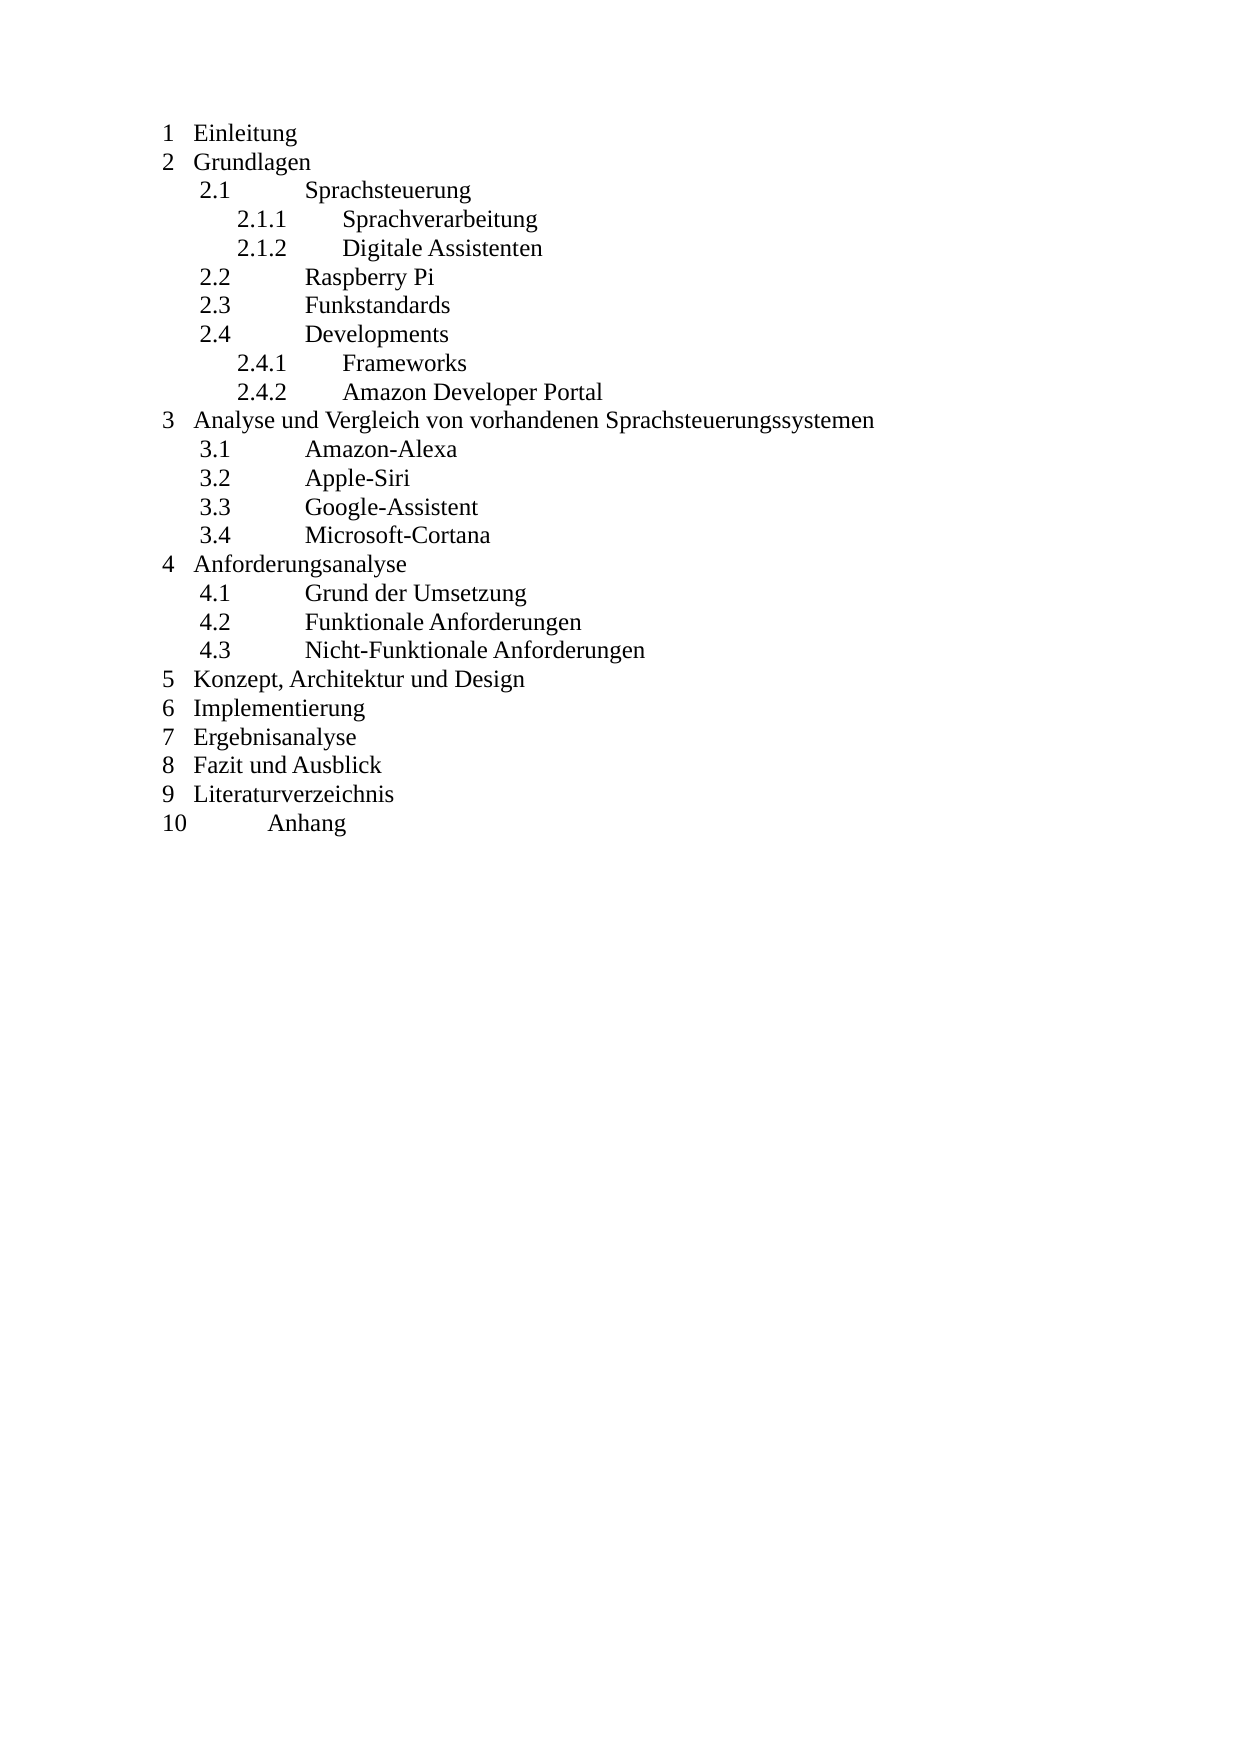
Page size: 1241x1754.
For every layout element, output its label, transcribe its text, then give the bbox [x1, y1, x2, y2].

list Microsoft-Cortana [193, 521, 1122, 549]
list Fazit und Ausblick [156, 751, 1122, 779]
list Nicht-Funktionale Anforderungen [193, 636, 1122, 664]
list Grund der Umsetzung [193, 578, 1122, 607]
list Analyse und Vergleich von vorhandenen Sprachsteuerungssystemen [156, 406, 1122, 434]
list Anhang [156, 808, 1122, 837]
list Funktionale Anforderungen [193, 607, 1122, 636]
list Konzept, Architektur und Design [156, 664, 1122, 693]
list Implementierung [156, 693, 1122, 722]
list Raspberry Pi [193, 262, 1122, 291]
list Apple-Siri [193, 463, 1122, 492]
list Ergebnisanalyse [156, 722, 1122, 751]
list Sprachsteuerung [193, 176, 1122, 204]
list Amazon-Alexa [193, 434, 1122, 463]
list Digitale Assistenten [231, 233, 1122, 262]
list Frameworks [231, 348, 1122, 377]
list Grundlagen [156, 147, 1122, 176]
list Funkstandards [193, 291, 1122, 319]
list Literaturverzeichnis [156, 779, 1122, 808]
list Google-Assistent [193, 492, 1122, 521]
list Amazon Developer Portal [231, 377, 1122, 406]
list Developments [193, 319, 1122, 348]
list Einleitung [156, 118, 1122, 147]
list Anforderungsanalyse [156, 549, 1122, 578]
list Sprachverarbeitung [231, 204, 1122, 233]
